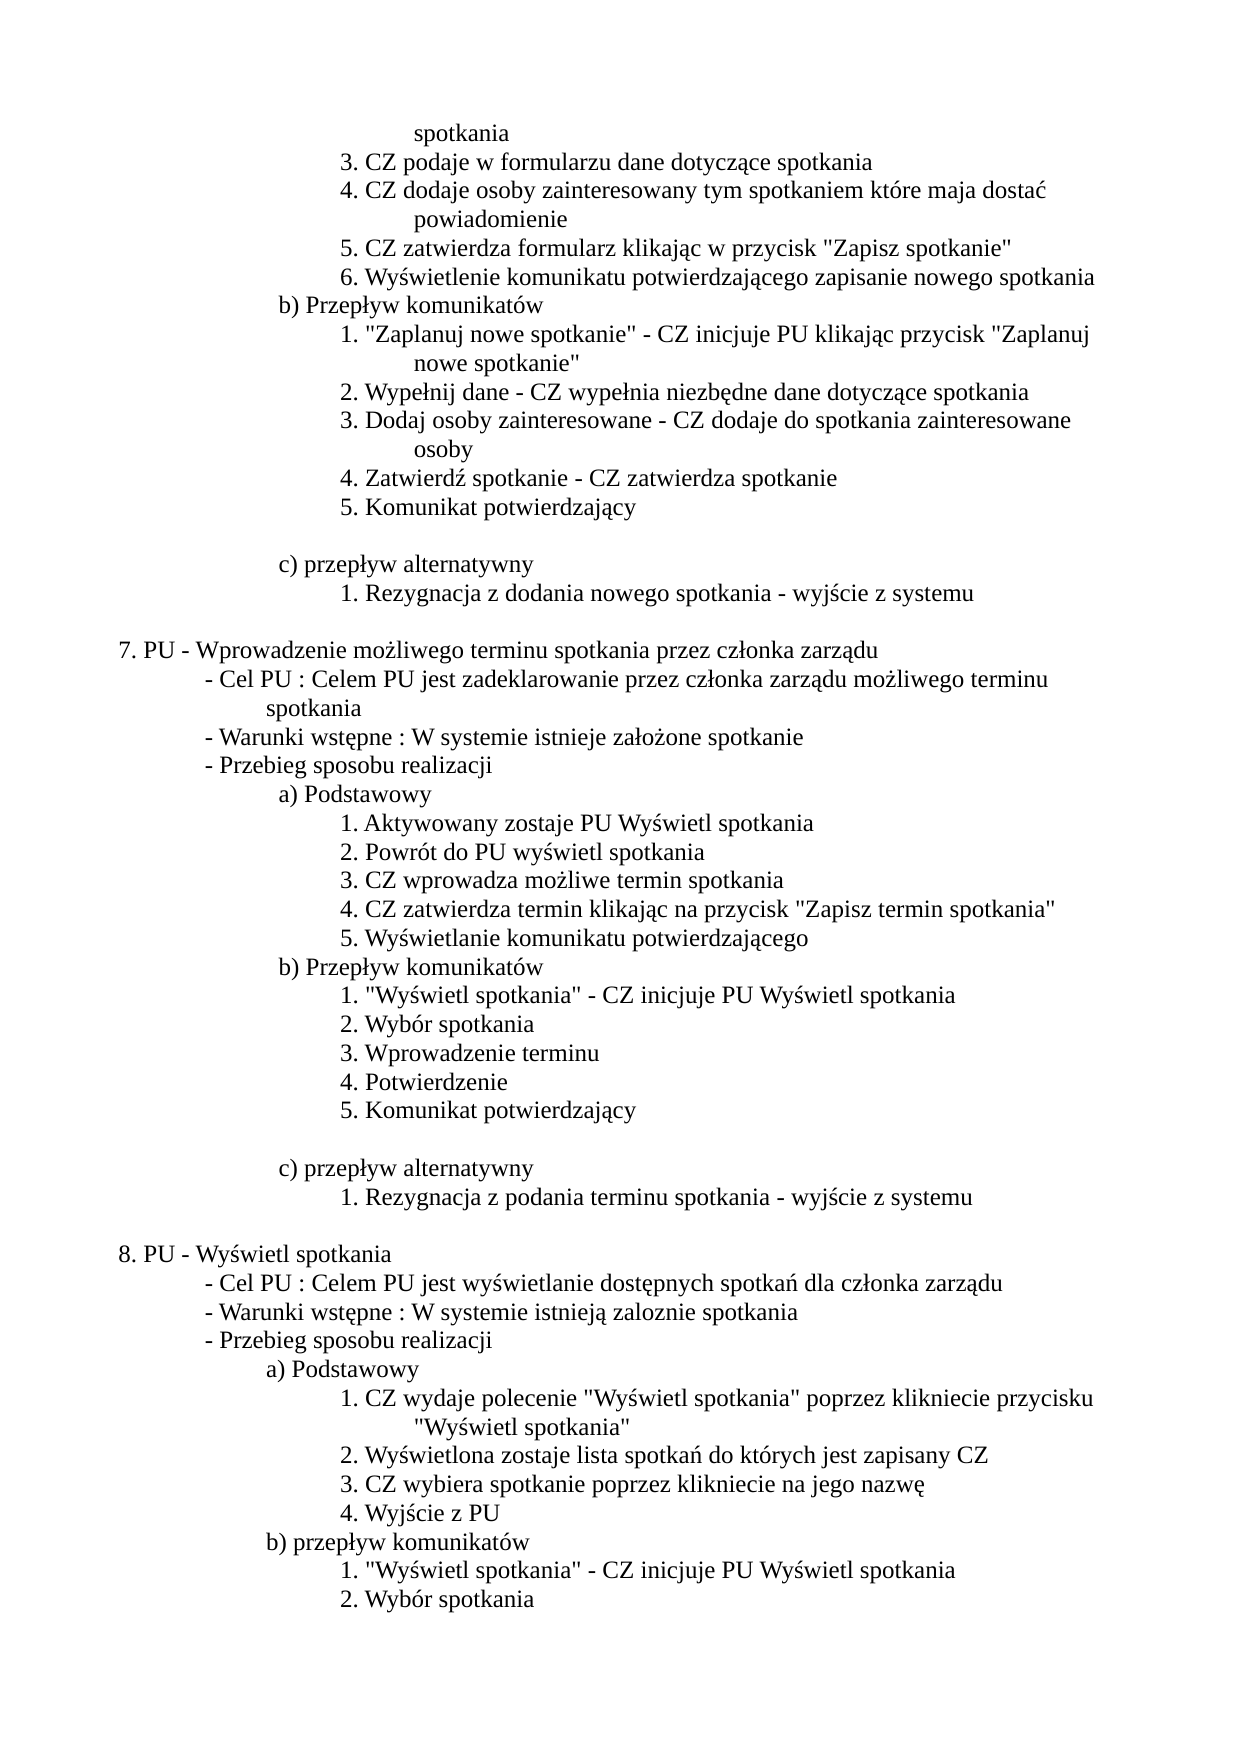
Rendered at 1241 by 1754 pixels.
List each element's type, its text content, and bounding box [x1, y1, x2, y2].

text b) przepływ komunikatów [118, 1527, 1122, 1556]
text 5. Wyświetlanie komunikatu potwierdzającego [118, 923, 1122, 952]
text 6. Wyświetlenie komunikatu potwierdzającego zapisanie nowego spotkania [118, 262, 1122, 291]
text 4. Zatwierdź spotkanie - CZ zatwierdza spotkanie [118, 463, 1122, 492]
text b) Przepływ komunikatów [118, 291, 1122, 319]
text 5. Komunikat potwierdzający [118, 492, 1122, 521]
text 2. Wybór spotkania [118, 1584, 1122, 1613]
text - Cel PU : Celem PU jest wyświetlanie dostępnych spotkań dla członka zarządu [118, 1268, 1122, 1297]
text 1. "Wyświetl spotkania" - CZ inicjuje PU Wyświetl spotkania [118, 1556, 1122, 1584]
text 2. Wyświetlona zostaje lista spotkań do których jest zapisany CZ [118, 1441, 1122, 1469]
text c) przepływ alternatywny [118, 1153, 1122, 1182]
text 1. "Zaplanuj nowe spotkanie" - CZ inicjuje PU klikając przycisk "Zaplanuj nowe spotkanie" [118, 319, 1122, 377]
text - Cel PU : Celem PU jest zadeklarowanie przez członka zarządu możliwego terminu spotkania [118, 664, 1122, 722]
text 2. Wypełnij dane - CZ wypełnia niezbędne dane dotyczące spotkania [118, 377, 1122, 406]
text a) Podstawowy [118, 1354, 1122, 1383]
text - Warunki wstępne : W systemie istnieją zaloznie spotkania [118, 1297, 1122, 1326]
text 4. Potwierdzenie [118, 1067, 1122, 1096]
text 1. "Wyświetl spotkania" - CZ inicjuje PU Wyświetl spotkania [118, 981, 1122, 1009]
text spotkania [118, 118, 1122, 147]
text 2. Powrót do PU wyświetl spotkania [118, 837, 1122, 866]
text - Warunki wstępne : W systemie istnieje założone spotkanie [118, 722, 1122, 751]
text 3. Wprowadzenie terminu [118, 1038, 1122, 1067]
text b) Przepływ komunikatów [118, 952, 1122, 981]
text 3. Dodaj osoby zainteresowane - CZ dodaje do spotkania zainteresowane osoby [118, 406, 1122, 463]
text 1. Aktywowany zostaje PU Wyświetl spotkania [118, 808, 1122, 837]
text 4. CZ dodaje osoby zainteresowany tym spotkaniem które maja dostać powiadomienie [118, 176, 1122, 233]
text 5. CZ zatwierdza formularz klikając w przycisk "Zapisz spotkanie" [118, 233, 1122, 262]
text 8. PU - Wyświetl spotkania [118, 1239, 1122, 1268]
text 4. CZ zatwierdza termin klikając na przycisk "Zapisz termin spotkania" [118, 894, 1122, 923]
text 3. CZ wybiera spotkanie poprzez klikniecie na jego nazwę [118, 1469, 1122, 1498]
text 1. Rezygnacja z dodania nowego spotkania - wyjście z systemu [118, 578, 1122, 607]
text 1. Rezygnacja z podania terminu spotkania - wyjście z systemu [118, 1182, 1122, 1211]
text 5. Komunikat potwierdzający [118, 1096, 1122, 1124]
text 2. Wybór spotkania [118, 1009, 1122, 1038]
text - Przebieg sposobu realizacji [118, 751, 1122, 779]
text a) Podstawowy [118, 779, 1122, 808]
text 1. CZ wydaje polecenie "Wyświetl spotkania" poprzez klikniecie przycisku "Wyświetl spotkania" [118, 1383, 1122, 1441]
text 7. PU - Wprowadzenie możliwego terminu spotkania przez członka zarządu [118, 636, 1122, 664]
text 3. CZ wprowadza możliwe termin spotkania [118, 866, 1122, 894]
text c) przepływ alternatywny [118, 549, 1122, 578]
text 4. Wyjście z PU [118, 1498, 1122, 1527]
text 3. CZ podaje w formularzu dane dotyczące spotkania [118, 147, 1122, 176]
text - Przebieg sposobu realizacji [118, 1326, 1122, 1354]
